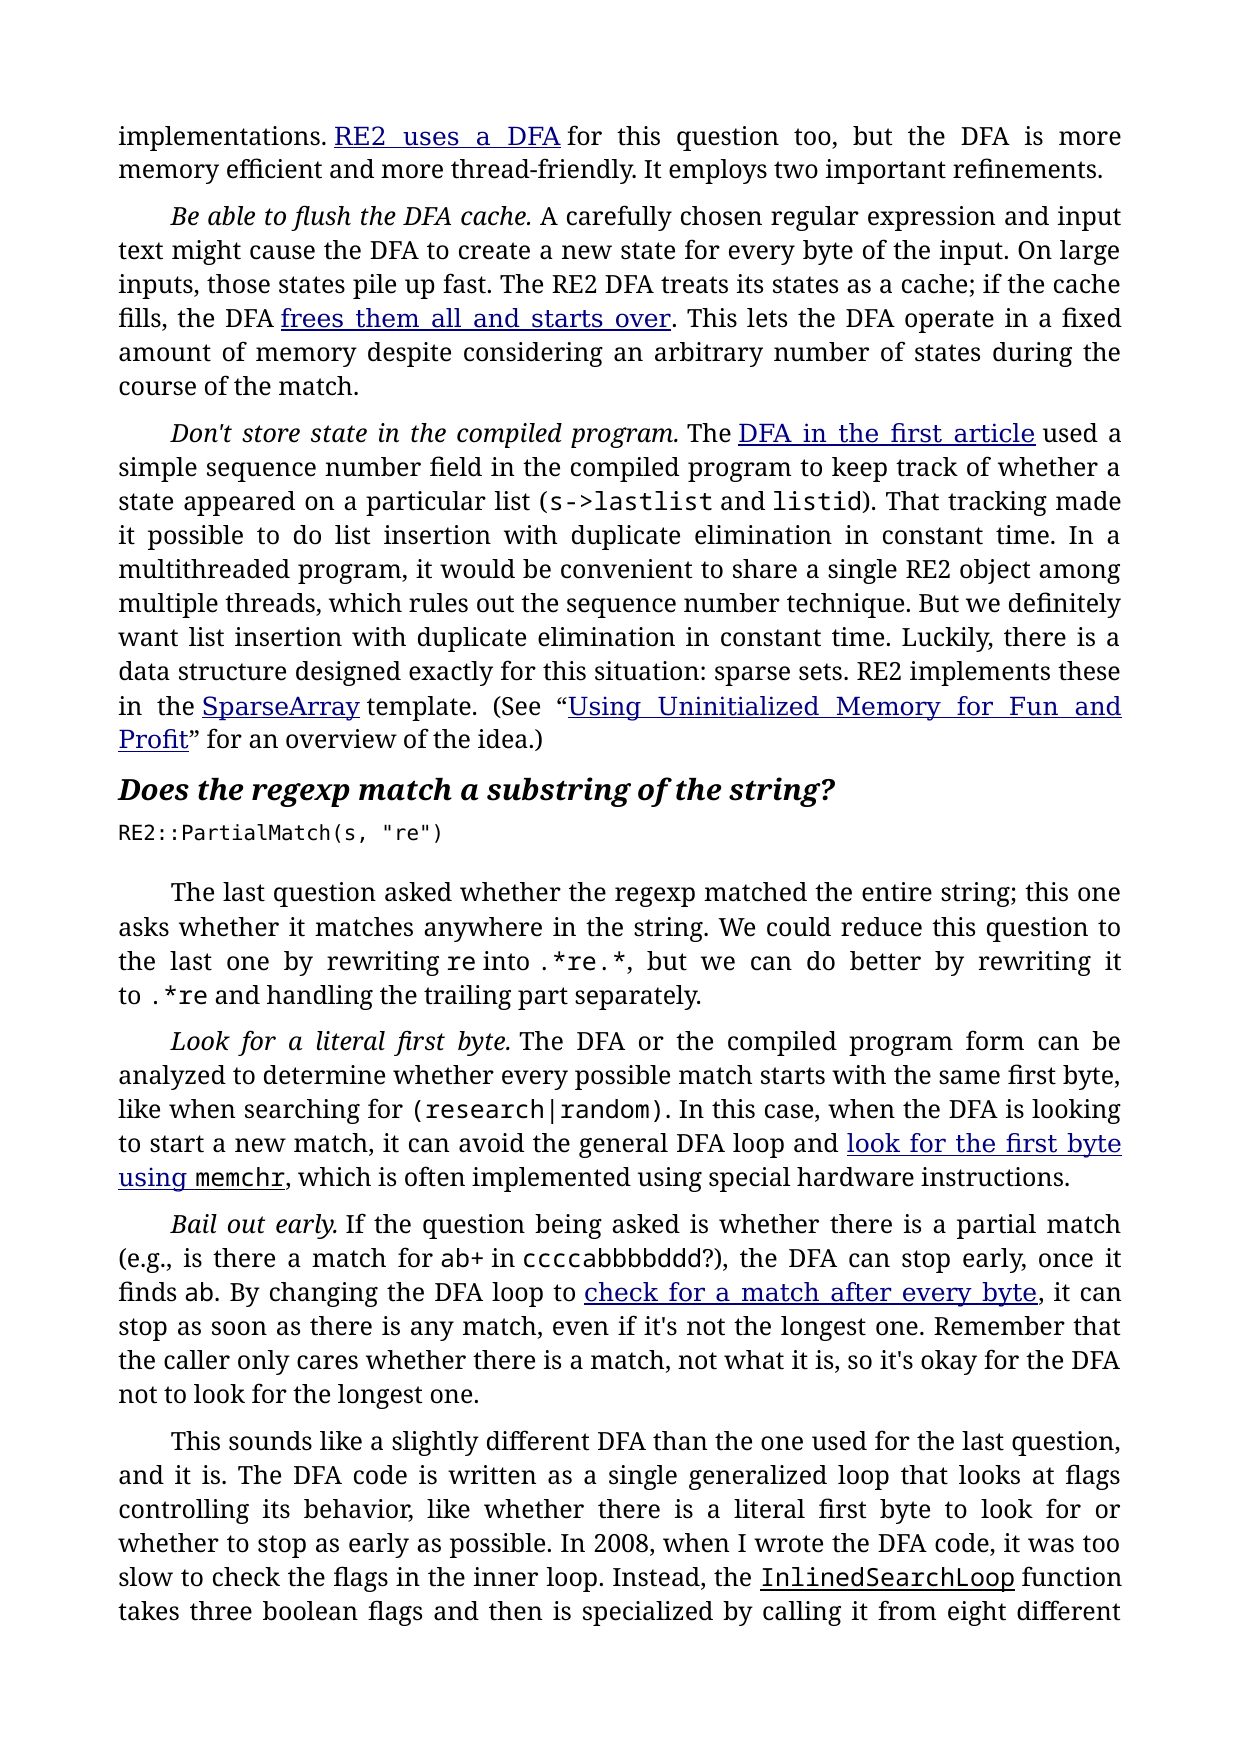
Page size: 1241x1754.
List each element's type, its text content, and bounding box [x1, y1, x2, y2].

text Don't store state in the compiled program. The DFA in the first article used a simple sequence number field in the compiled program to keep track of whether a state appeared on a particular list (s->lastlist and listid). That tracking made it possible to do list insertion with duplicate elimination in constant time. In a multithreaded program, it would be convenient to share a single RE2 object among multiple threads, which rules out the sequence number technique. But we definitely want list insertion with duplicate elimination in constant time. Luckily, there is a data structure designed exactly for this situation: sparse sets. RE2 implements these in the SparseArray template. (See “Using Uninitialized Memory for Fun and Profit” for an overview of the idea.) [118, 416, 1122, 756]
text Bail out early. If the question being asked is whether there is a partial match (e.g., is there a match for ab+ in ccccabbbbddd?), the DFA can stop early, once it finds ab. By changing the DFA loop to check for a match after every byte, it can stop as soon as there is any match, even if it's not the longest one. Remember that the caller only cares whether there is a match, not what it is, so it's okay for the DFA not to look for the longest one. [118, 1207, 1122, 1411]
text The last question asked whether the regexp matched the entire string; this one asks whether it matches anywhere in the string. We could reduce this question to the last one by rewriting re into .*re.*, but we can do better by rewriting it to .*re and handling the trailing part separately. [118, 875, 1122, 1011]
subtitle Does the regexp match a substring of the string? [118, 769, 1122, 808]
text Be able to flush the DFA cache. A carefully chosen regular expression and input text might cause the DFA to create a new state for every byte of the input. On large inputs, those states pile up fast. The RE2 DFA treats its states as a cache; if the cache fills, the DFA frees them all and starts over. This lets the DFA operate in a fixed amount of memory despite considering an arbitrary number of states during the course of the match. [118, 199, 1122, 403]
text This sounds like a slightly different DFA than the one used for the last question, and it is. The DFA code is written as a single generalized loop that looks at flags controlling its behavior, like whether there is a literal first byte to look for or whether to stop as early as possible. In 2008, when I wrote the DFA code, it was too slow to check the flags in the inner loop. Instead, the InlinedSearchLoop function takes three boolean flags and then is specialized by calling it from eight different [118, 1423, 1122, 1628]
text implementations. RE2 uses a DFA for this question too, but the DFA is more memory efficient and more thread-friendly. It employs two important refinements. [118, 118, 1122, 186]
text RE2::PartialMatch(s, "re") [118, 816, 1122, 846]
text Look for a literal first byte. The DFA or the compiled program form can be analyzed to determine whether every possible match starts with the same first byte, like when searching for (research|random). In this case, when the DFA is looking to start a new match, it can avoid the general DFA loop and look for the first byte using memchr, which is often implemented using special hardware instructions. [118, 1024, 1122, 1194]
